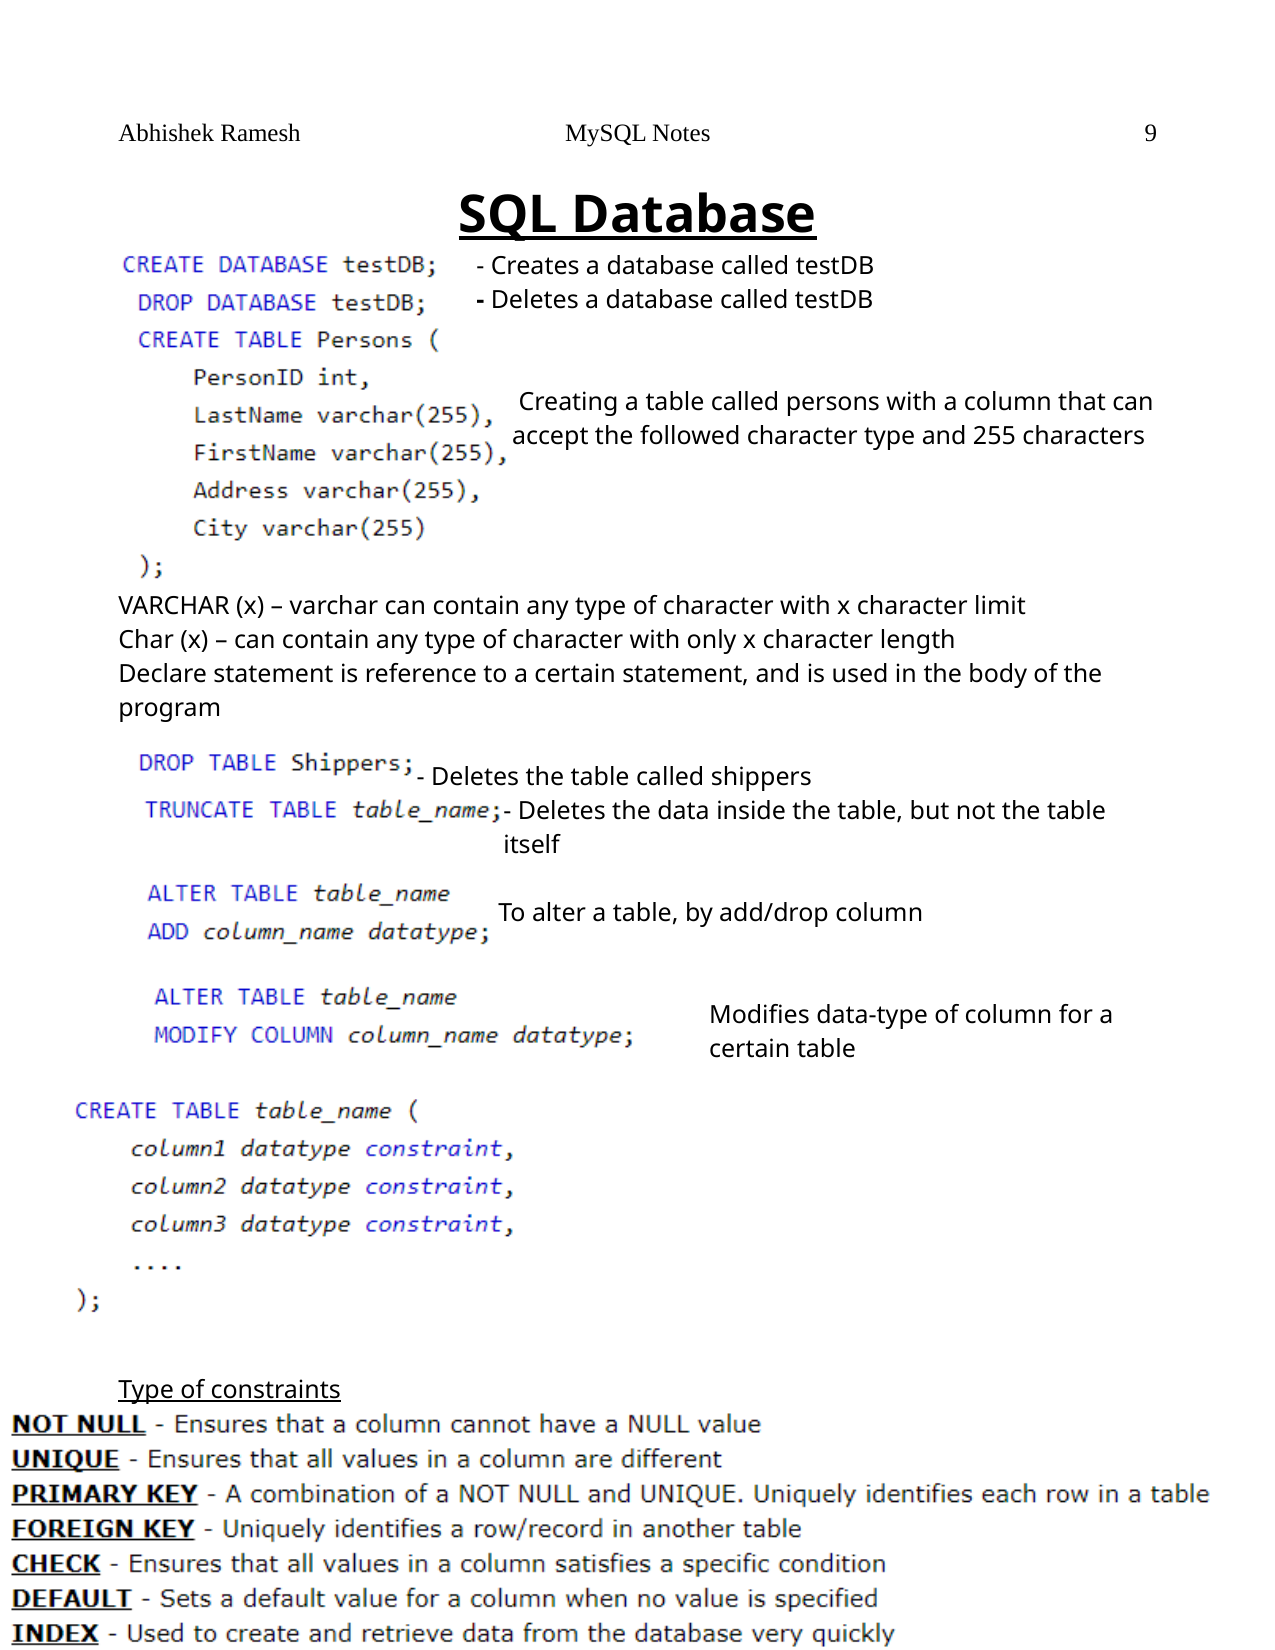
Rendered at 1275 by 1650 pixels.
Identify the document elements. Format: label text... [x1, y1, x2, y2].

picture [143, 880, 492, 949]
picture [133, 745, 417, 782]
text Char (x) – can contain any type of character with only x character length [118, 622, 1157, 656]
text - Deletes the table called shippers [118, 758, 1157, 792]
picture [7, 1409, 1216, 1650]
picture [132, 285, 429, 322]
text SQL Database [118, 176, 1157, 247]
text Declare statement is reference to a certain statement, and is used in the body of the program [118, 656, 1157, 724]
picture [150, 981, 635, 1054]
picture [72, 1098, 522, 1320]
text - Deletes a database called testDB [118, 281, 1157, 315]
text To alter a table, by add/drop column [492, 894, 1157, 928]
text [118, 894, 143, 928]
text Modifies data-type of column for a certain table [118, 997, 1157, 1065]
picture [140, 792, 504, 829]
text Creating a table called persons with a column that can accept the followed character type and 255 characters [512, 383, 1157, 452]
picture [132, 324, 512, 583]
text Type of constraints [118, 1371, 1157, 1405]
picture [118, 247, 476, 282]
text - Creates a database called testDB [476, 247, 1157, 281]
text - Deletes the data inside the table, but not the table itself [118, 792, 1157, 860]
text VARCHAR (x) – varchar can contain any type of character with x character limit [118, 588, 1157, 622]
